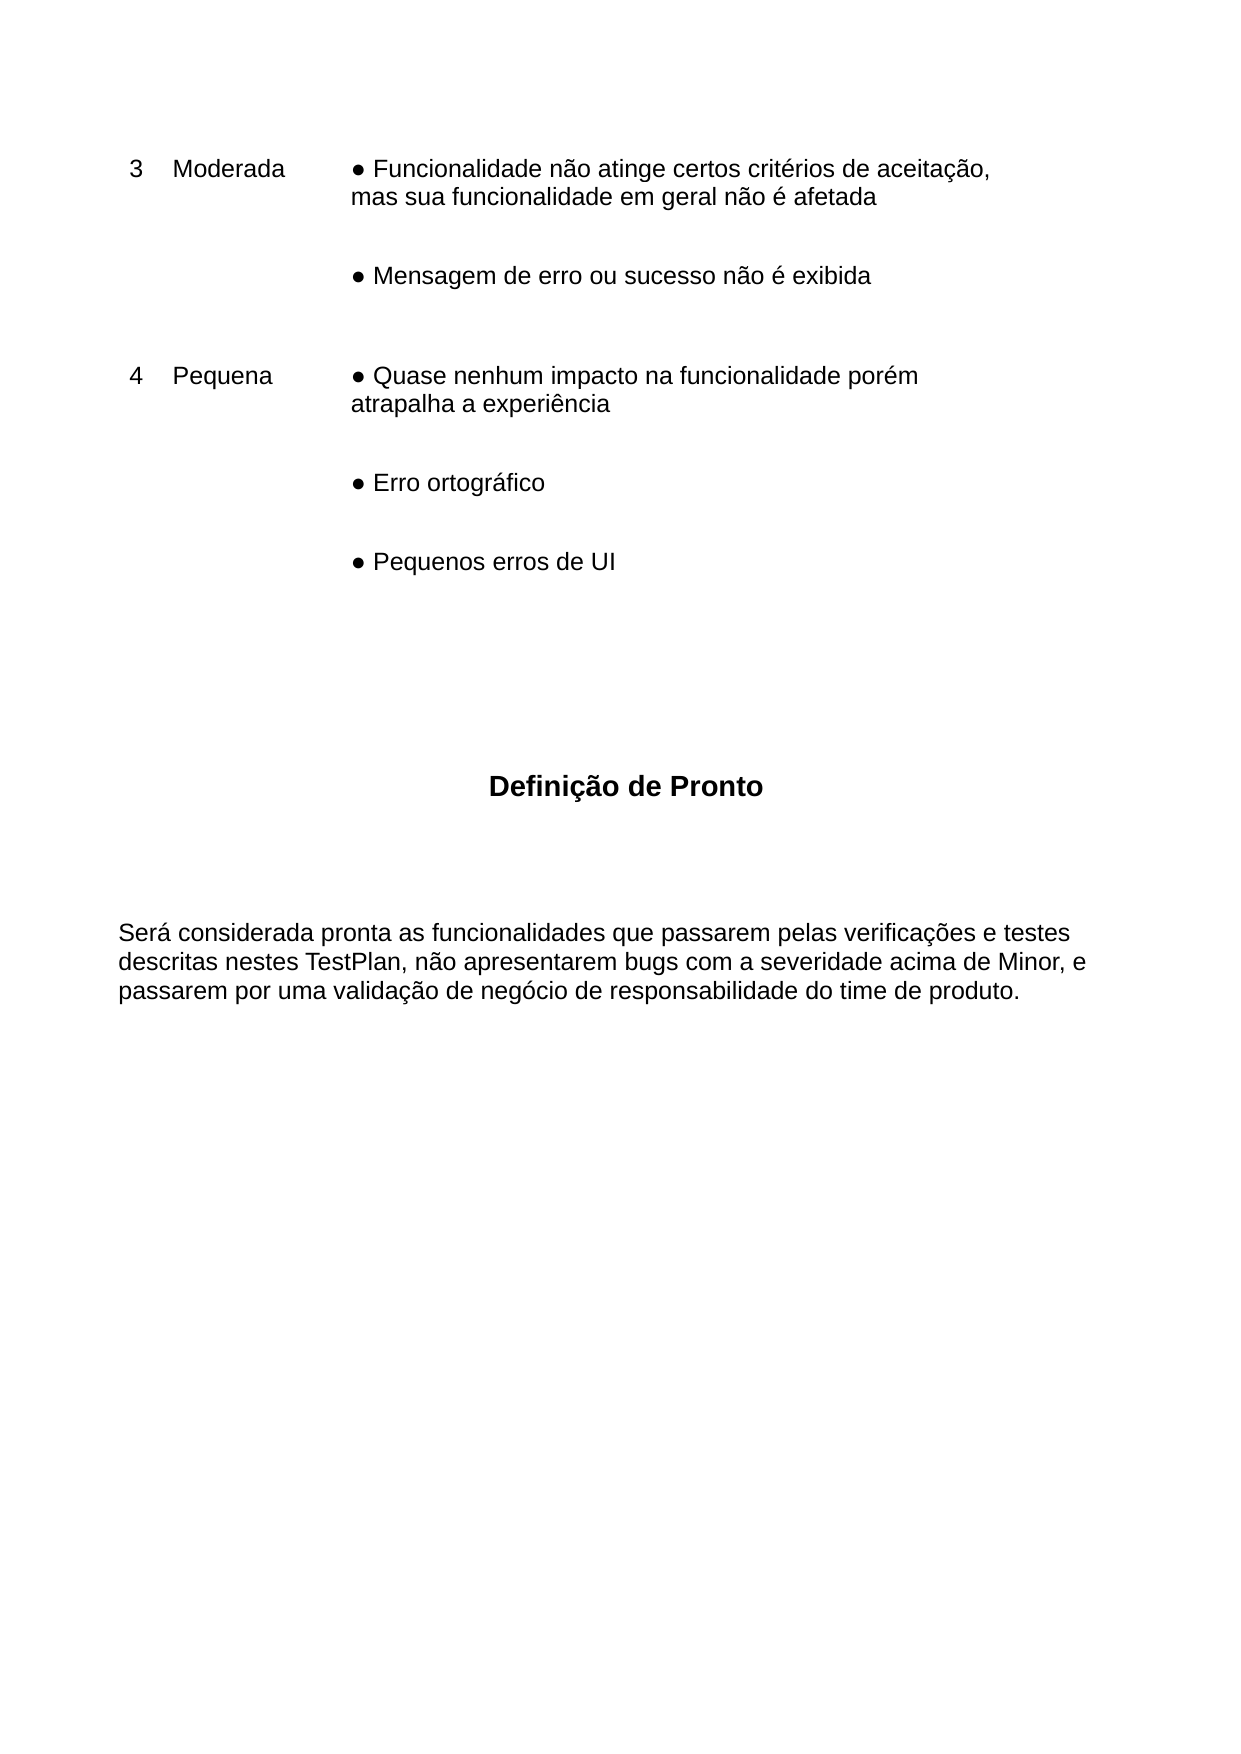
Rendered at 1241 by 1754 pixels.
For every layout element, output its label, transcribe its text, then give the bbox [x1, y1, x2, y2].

table_cell 3 [119, 118, 162, 325]
table_cell ● Funcionalidade não atinge certos critérios de aceitação, mas sua funcionalidade em geral não é afetada ● Mensagem de erro ou sucesso não é exibida [340, 118, 1003, 325]
table_cell 4 [119, 325, 162, 690]
text Será considerada pronta as funcionalidades que passarem pelas verificações e testes descritas nestes TestPlan, não apresentarem bugs com a severidade acima de Minor, e passarem por uma validação de negócio de responsabilidade do time de produto. [118, 918, 1122, 1004]
table_cell Pequena [162, 325, 340, 690]
table_cell Moderada [162, 118, 340, 325]
table_cell ● Quase nenhum impacto na funcionalidade porém atrapalha a experiência ● Erro ortográfico ● Pequenos erros de UI [340, 325, 1003, 690]
text Definição de Pronto [118, 768, 1122, 802]
